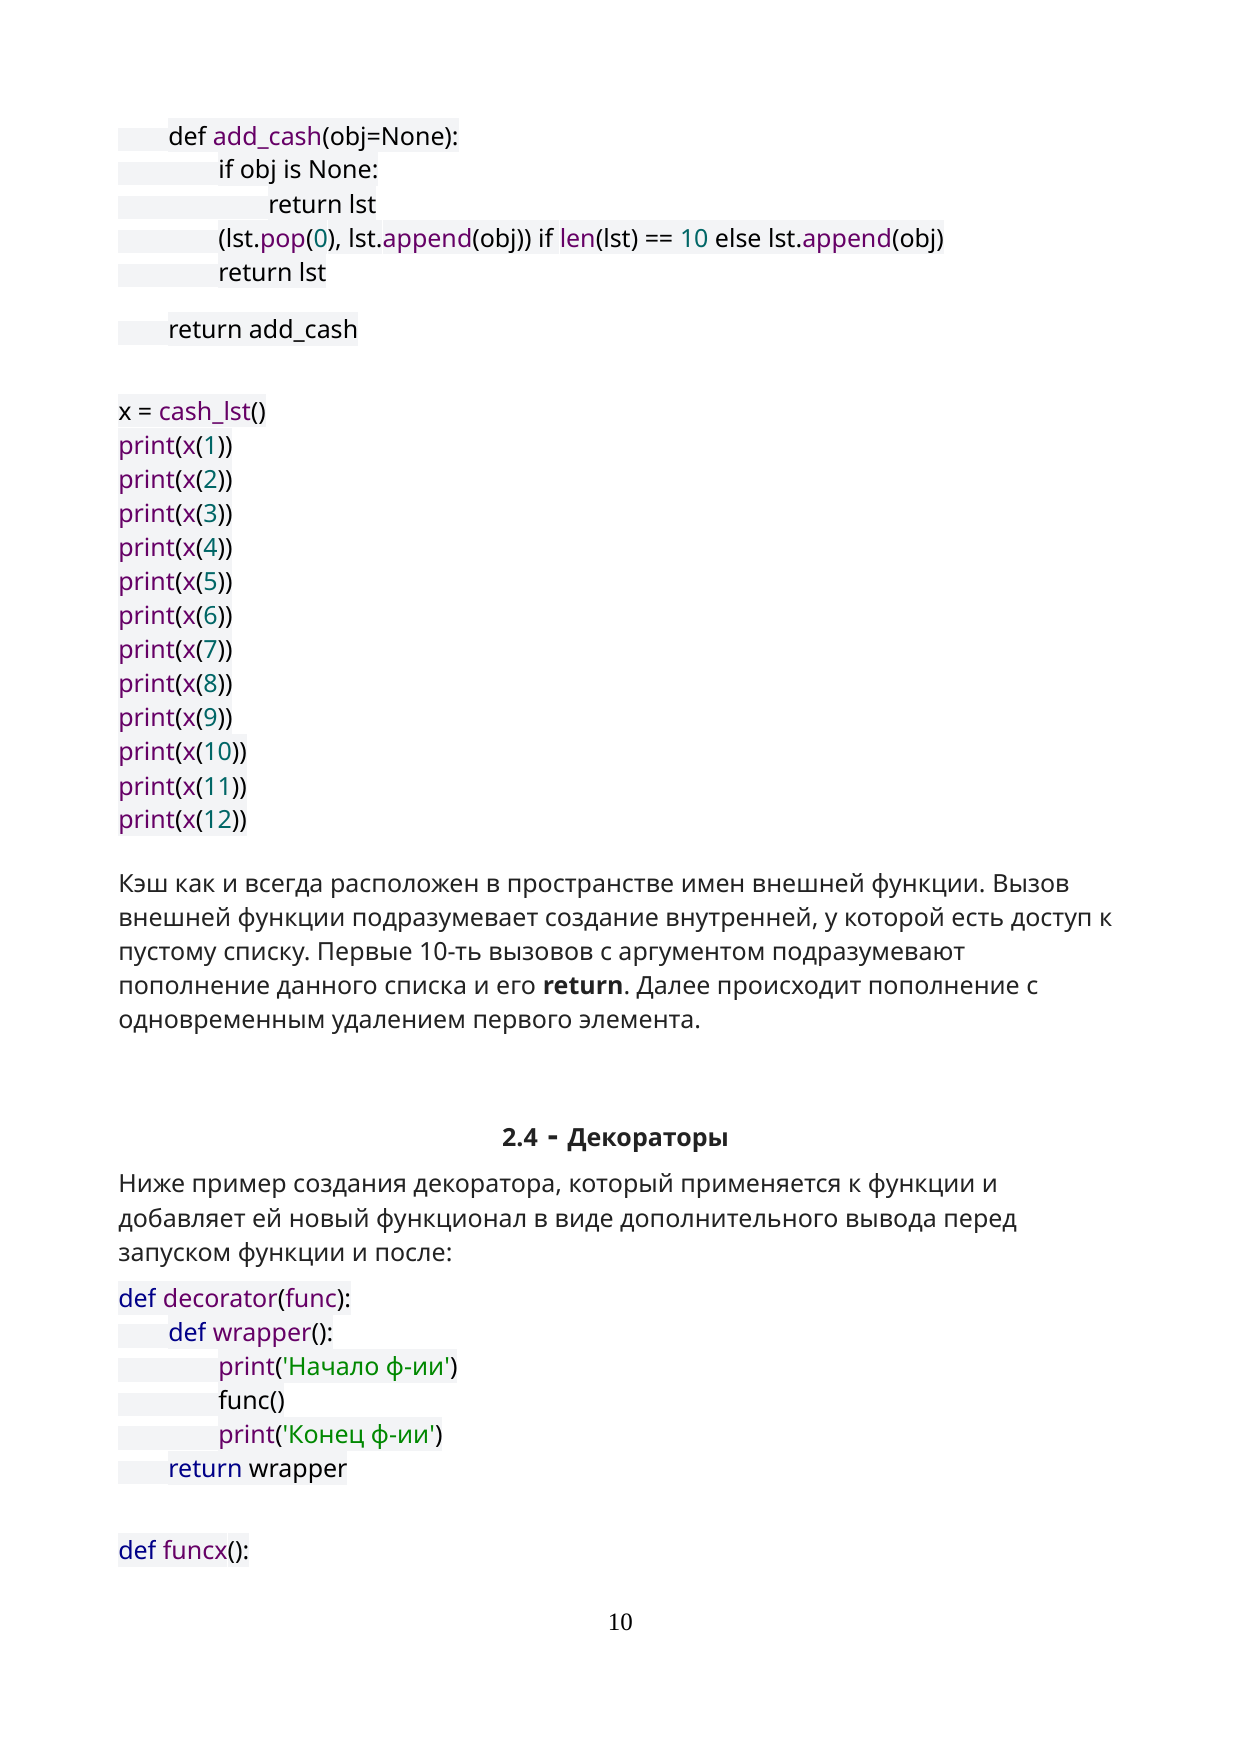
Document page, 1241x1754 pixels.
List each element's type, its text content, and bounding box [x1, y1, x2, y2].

text print(x(9)) [118, 700, 1122, 734]
text return lst [118, 254, 1122, 288]
text if obj is None: [118, 152, 1122, 186]
text Ниже пример создания декоратора, который применяется к функции и добавляет ей новый функционал в виде дополнительного вывода перед запуском функции и после: [118, 1166, 1122, 1268]
text return lst [118, 186, 1122, 220]
text def wrapper(): [118, 1315, 1122, 1349]
text print(x(1)) [118, 427, 1122, 462]
text print(x(4)) [118, 530, 1122, 564]
text print(x(5)) [118, 564, 1122, 598]
text print(x(8)) [118, 666, 1122, 700]
text return wrapper [118, 1451, 1122, 1485]
text return add_cash [118, 312, 1122, 346]
text print('Начало ф-ии') [118, 1349, 1122, 1383]
text func() [118, 1383, 1122, 1417]
text print('Конец ф-ии') [118, 1417, 1122, 1451]
text print(x(7)) [118, 632, 1122, 666]
text print(x(6)) [118, 598, 1122, 632]
text x = cash_lst() [118, 393, 1122, 427]
text def decorator(func): [118, 1281, 1122, 1315]
text print(x(12)) [118, 802, 1122, 836]
text print(x(2)) [118, 462, 1122, 496]
text Кэш как и всегда расположен в пространстве имен внешней функции. Вызов внешней функции подразумевает создание внутренней, у которой есть доступ к пустому списку. Первые 10-ть вызовов с аргументом подразумевают пополнение данного списка и его return. Далее происходит пополнение с одновременным удалением первого элемента. [118, 866, 1122, 1036]
text print(x(3)) [118, 496, 1122, 530]
subtitle 2.4 - Декораторы [118, 1115, 1122, 1154]
text print(x(11)) [118, 768, 1122, 802]
text def funcx(): [118, 1532, 1122, 1567]
text def add_cash(obj=None): [118, 118, 1122, 152]
text print(x(10)) [118, 734, 1122, 768]
text (lst.pop(0), lst.append(obj)) if len(lst) == 10 else lst.append(obj) [118, 220, 1122, 254]
